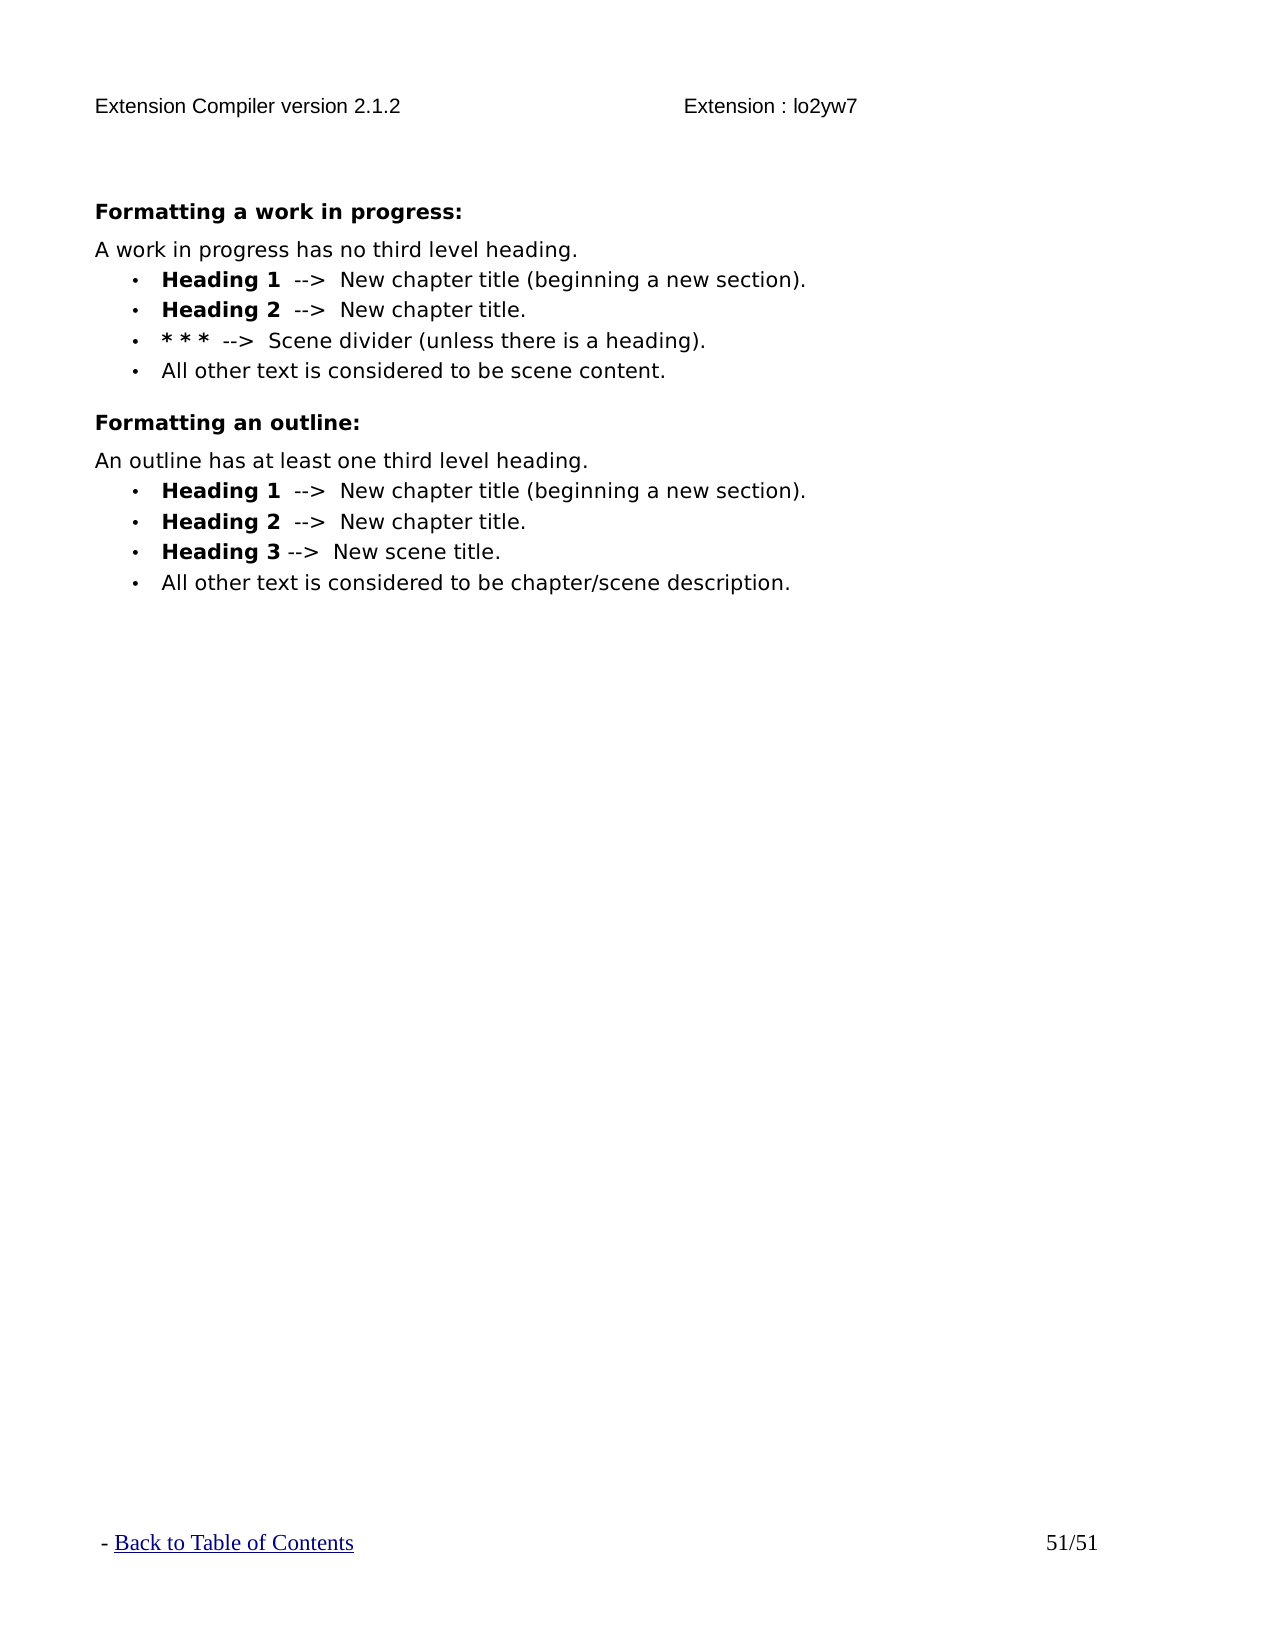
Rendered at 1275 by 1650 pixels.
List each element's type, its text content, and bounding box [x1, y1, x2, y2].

list Heading 1 --> New chapter title (beginning a new section). [132, 268, 1181, 292]
text Formatting an outline: [94, 411, 1181, 436]
list Heading 3 --> New scene title. [132, 540, 1181, 564]
text A work in progress has no third level heading. [94, 238, 1181, 262]
text Formatting a work in progress: [94, 200, 1181, 224]
text An outline has at least one third level heading. [94, 449, 1181, 474]
list Heading 2 --> New chapter title. [132, 298, 1181, 323]
list All other text is considered to be chapter/scene description. [132, 570, 1181, 595]
list Heading 2 --> New chapter title. [132, 510, 1181, 534]
list Heading 1 --> New chapter title (beginning a new section). [132, 479, 1181, 504]
list All other text is considered to be scene content. [132, 359, 1181, 383]
list * * * --> Scene divider (unless there is a heading). [132, 329, 1181, 353]
